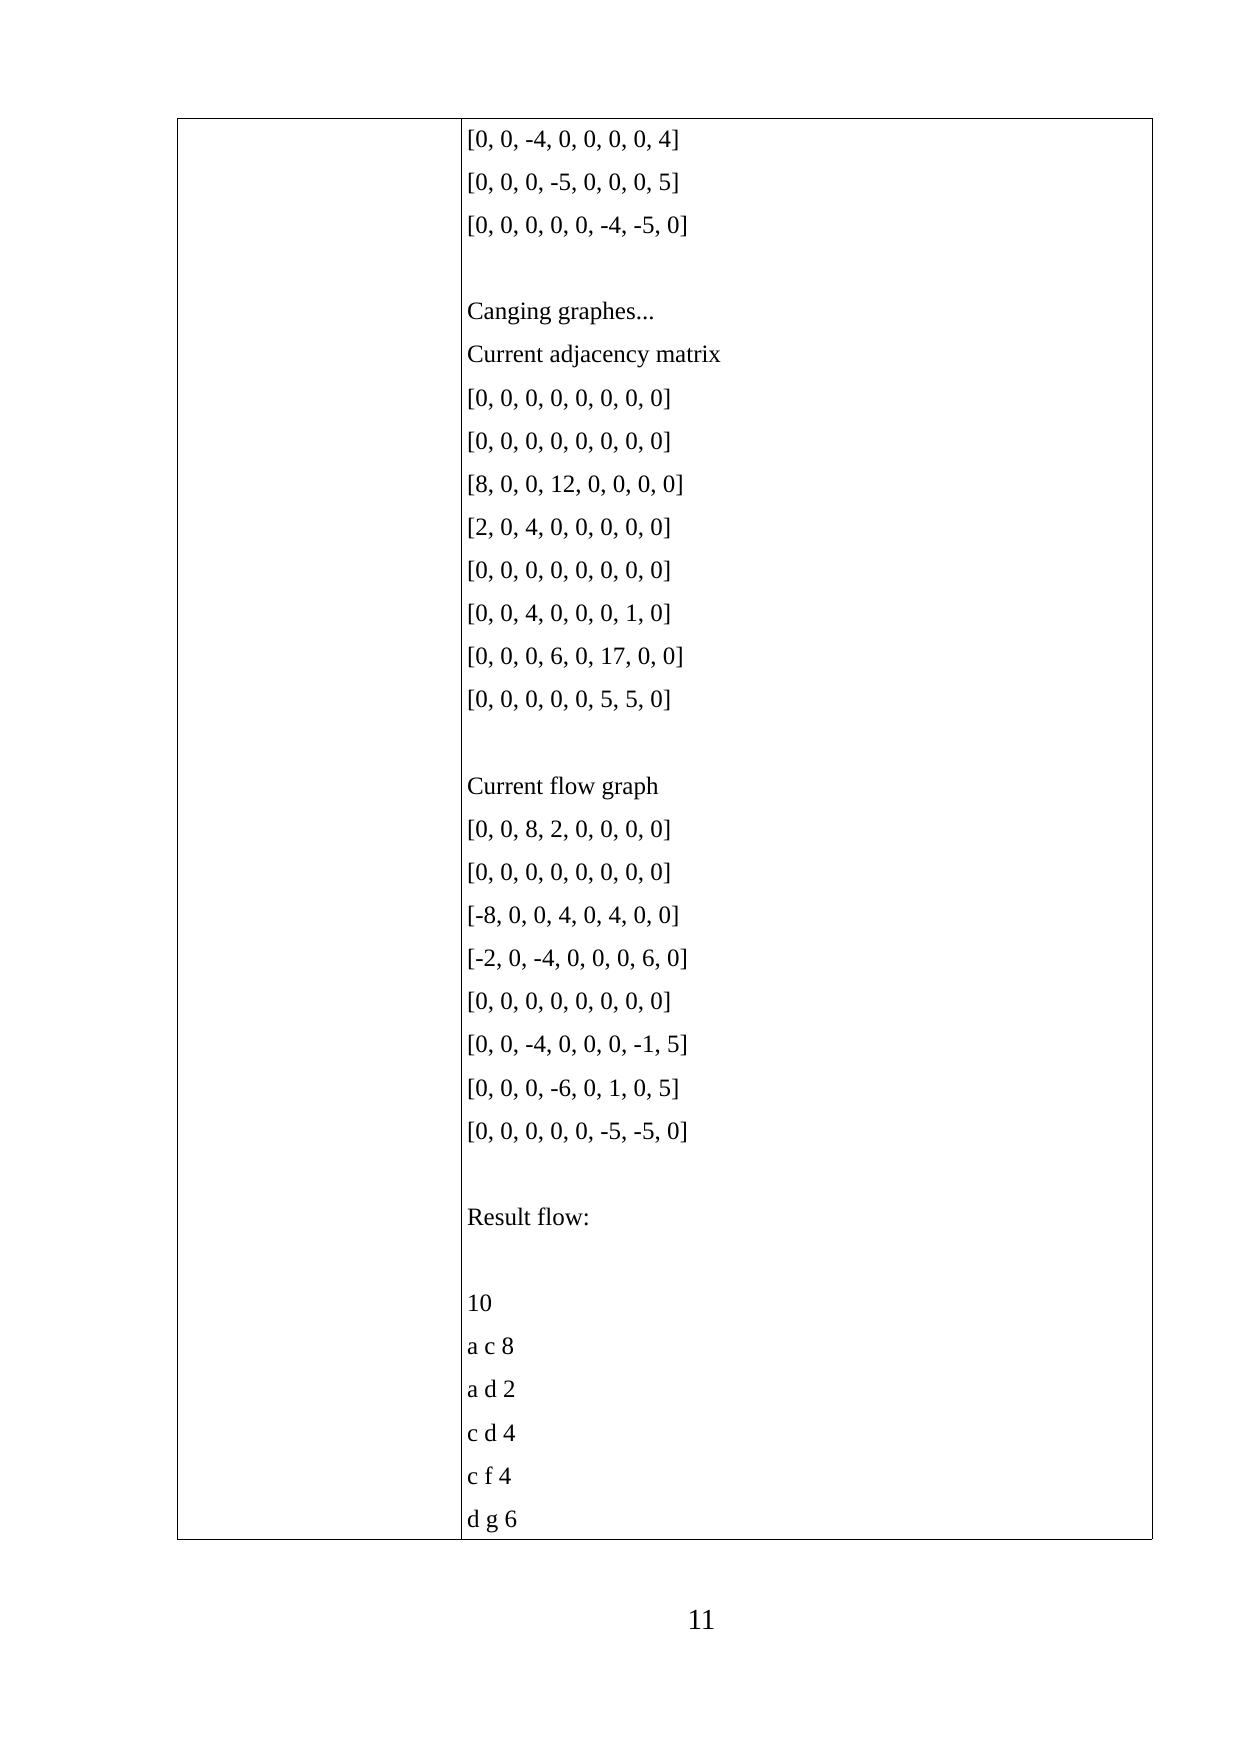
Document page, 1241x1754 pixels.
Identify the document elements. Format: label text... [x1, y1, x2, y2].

table_cell [0, 0, -4, 0, 0, 0, 0, 4] [0, 0, 0, -5, 0, 0, 0, 5] [0, 0, 0, 0, 0, -4, -5, 0] Canging graphes... Current adjacency matrix [0, 0, 0, 0, 0, 0, 0, 0] [0, 0, 0, 0, 0, 0, 0, 0] [8, 0, 0, 12, 0, 0, 0, 0] [2, 0, 4, 0, 0, 0, 0, 0] [0, 0, 0, 0, 0, 0, 0, 0] [0, 0, 4, 0, 0, 0, 1, 0] [0, 0, 0, 6, 0, 17, 0, 0] [0, 0, 0, 0, 0, 5, 5, 0] Current flow graph [0, 0, 8, 2, 0, 0, 0, 0] [0, 0, 0, 0, 0, 0, 0, 0] [-8, 0, 0, 4, 0, 4, 0, 0] [-2, 0, -4, 0, 0, 0, 6, 0] [0, 0, 0, 0, 0, 0, 0, 0] [0, 0, -4, 0, 0, 0, -1, 5] [0, 0, 0, -6, 0, 1, 0, 5] [0, 0, 0, 0, 0, -5, -5, 0] Result flow: 10 a c 8 a d 2 c d 4 c f 4 d g 6 [462, 119, 1152, 1538]
table_cell [178, 119, 461, 1538]
